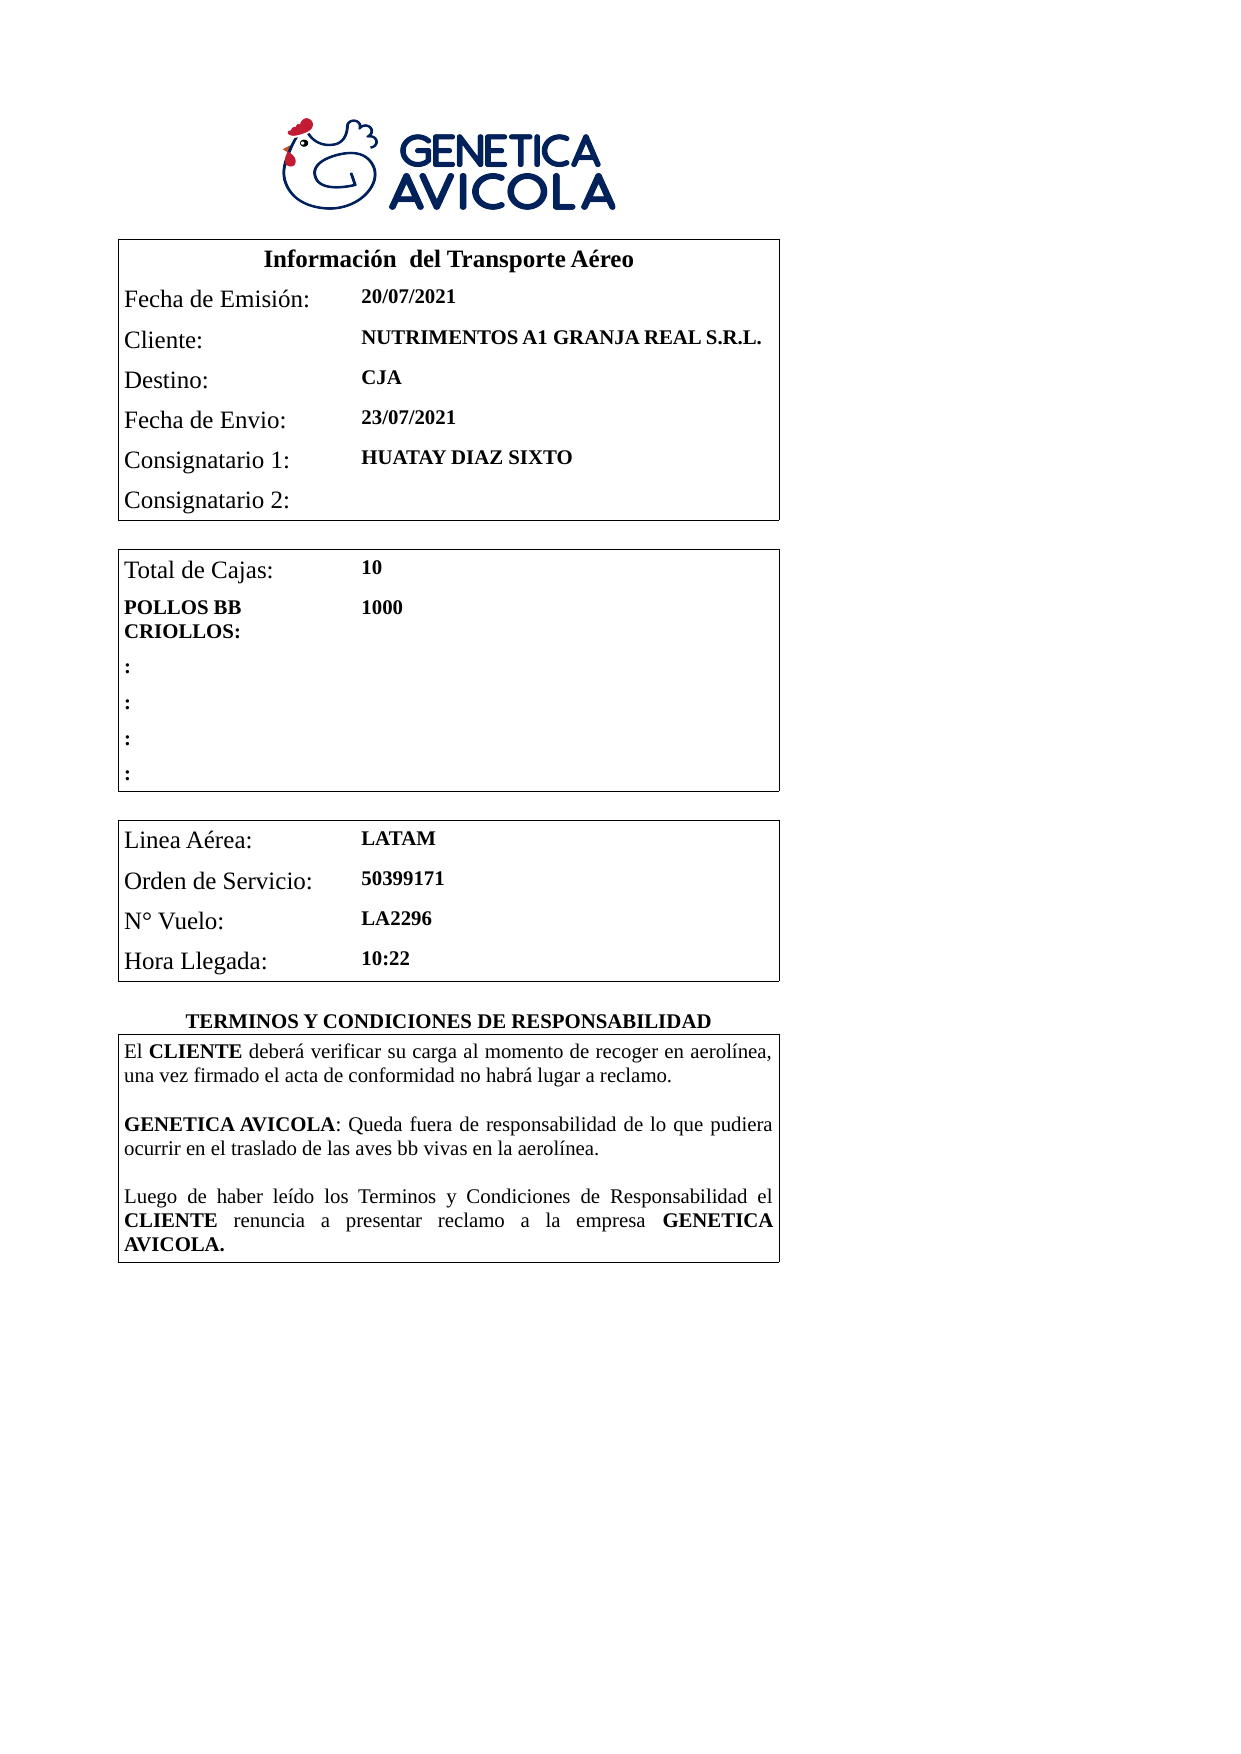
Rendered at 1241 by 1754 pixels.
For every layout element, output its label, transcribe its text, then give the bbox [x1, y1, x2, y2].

table_cell Consignatario 1: [119, 440, 356, 480]
table_cell Total de Cajas: [119, 550, 356, 589]
table_cell NUTRIMENTOS A1 GRANJA REAL S.R.L. [356, 319, 779, 359]
table_cell 20/07/2021 [356, 279, 779, 319]
picture [282, 118, 616, 210]
table_cell Destino: [119, 359, 356, 399]
table_cell : [119, 684, 356, 720]
table_cell 50399171 [356, 860, 779, 900]
table_cell [356, 720, 779, 755]
table_cell Consignatario 2: [119, 480, 356, 520]
table_cell Cliente: [119, 319, 356, 359]
table_cell [356, 755, 779, 791]
table_cell 10:22 [356, 940, 779, 981]
table_cell [118, 792, 356, 820]
table_cell Hora Llegada: [119, 940, 356, 981]
table_cell Orden de Servicio: [119, 860, 356, 900]
table_cell [356, 684, 779, 720]
table_cell CJA [356, 359, 779, 399]
table_cell POLLOS BB CRIOLLOS: [119, 589, 356, 649]
table_cell : [119, 649, 356, 684]
table_cell TERMINOS Y CONDICIONES DE RESPONSABILIDAD [118, 982, 779, 1033]
table_cell Fecha de Envio: [119, 399, 356, 439]
table_cell [356, 521, 779, 549]
table_cell N° Vuelo: [119, 900, 356, 940]
table_cell El CLIENTE deberá verificar su carga al momento de recoger en aerolínea, una vez firmado el acta de conformidad no habrá lugar a reclamo. GENETICA AVICOLA: Queda fuera de responsabilidad de lo que pudiera ocurrir en el traslado de las aves bb vivas en la aerolínea. Luego de haber leído los Terminos y Condiciones de Responsabilidad el CLIENTE renuncia a presentar reclamo a la empresa GENETICA AVICOLA. [119, 1035, 779, 1262]
table_cell : [119, 755, 356, 791]
table_header Información del Transporte Aéreo [119, 240, 779, 279]
table_cell LA2296 [356, 900, 779, 940]
table_cell [356, 649, 779, 684]
table_cell [356, 480, 779, 520]
table_cell [356, 792, 779, 820]
table_cell HUATAY DIAZ SIXTO [356, 440, 779, 480]
table_cell 23/07/2021 [356, 399, 779, 439]
table_cell 1000 [356, 589, 779, 649]
table_cell Fecha de Emisión: [119, 279, 356, 319]
table_cell [118, 521, 356, 549]
table_cell LATAM [356, 821, 779, 860]
table_cell Linea Aérea: [119, 821, 356, 860]
table_cell 10 [356, 550, 779, 589]
table_cell : [119, 720, 356, 755]
